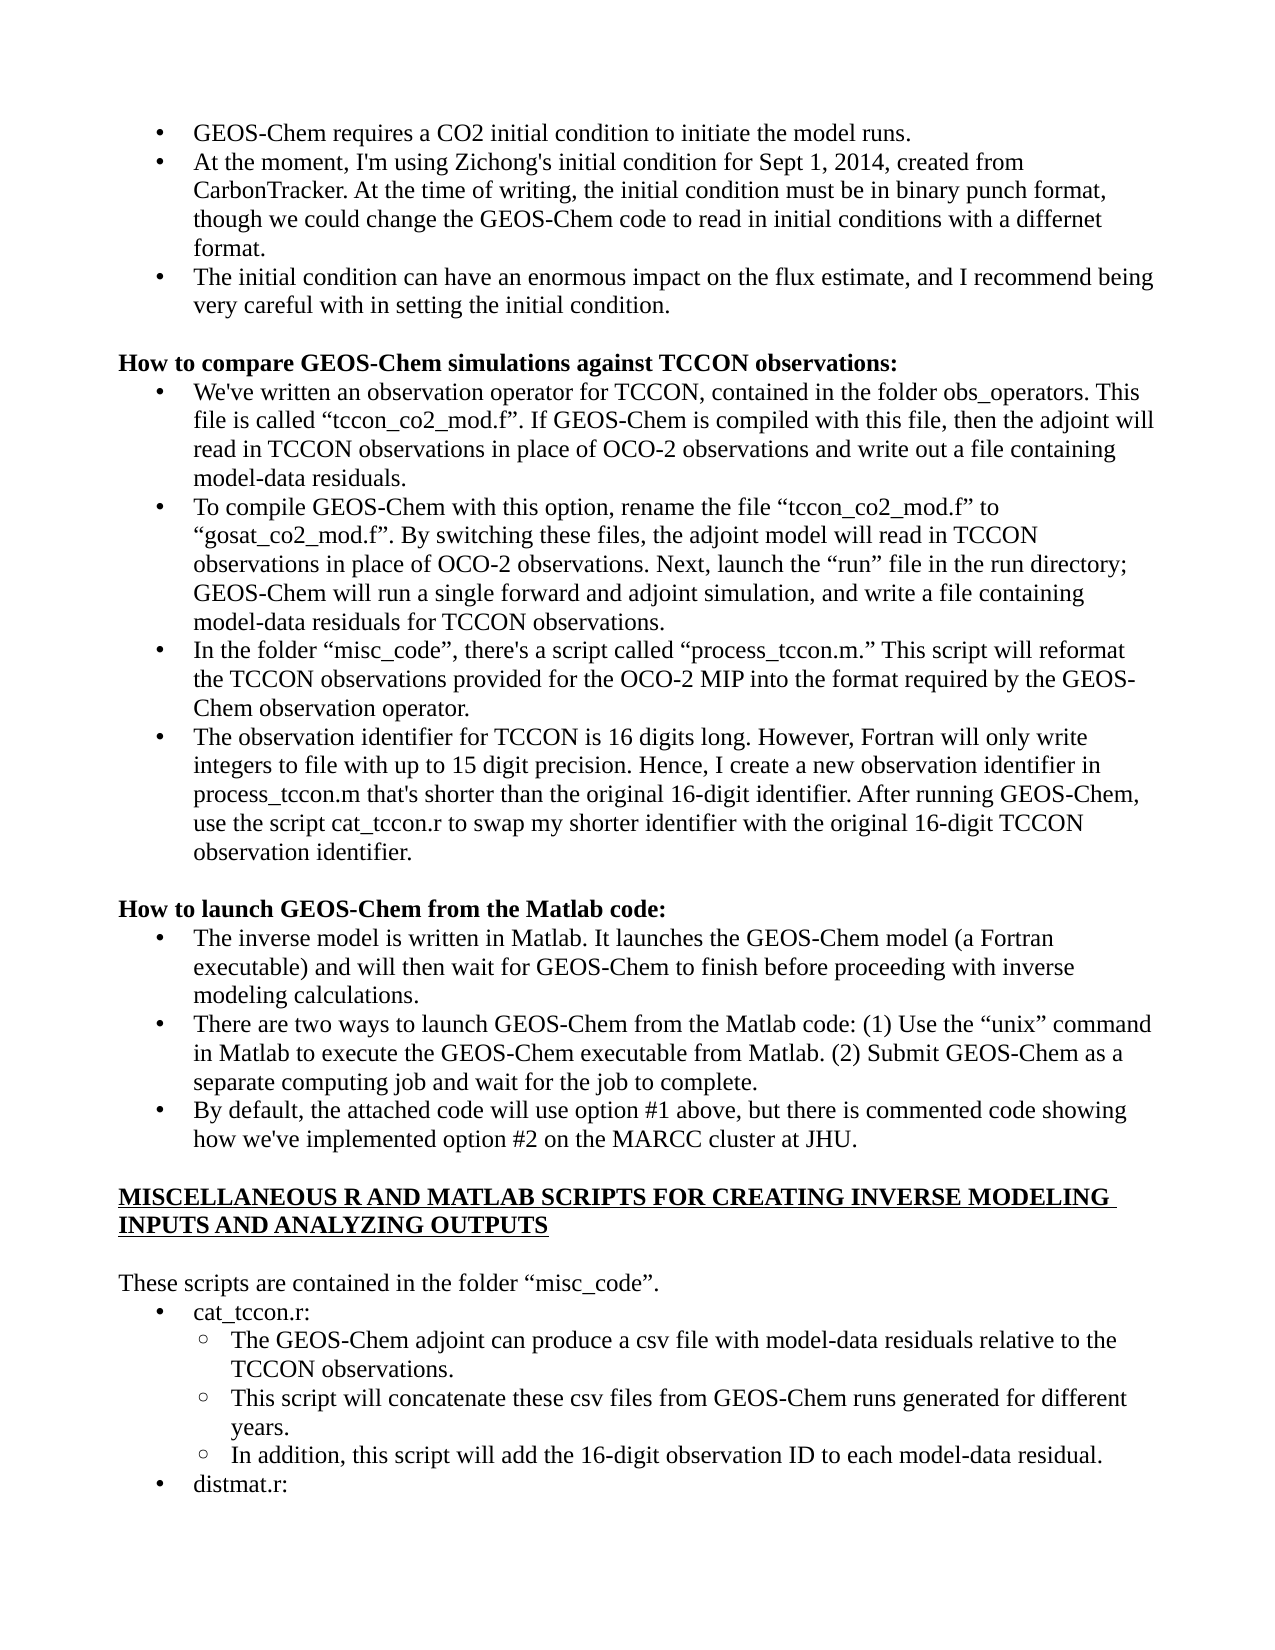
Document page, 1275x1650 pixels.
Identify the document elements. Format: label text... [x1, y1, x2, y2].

list cat_tccon.r: [156, 1297, 1157, 1326]
text How to launch GEOS-Chem from the Matlab code: [118, 894, 1157, 923]
list In the folder “misc_code”, there's a script called “process_tccon.m.” This script will reformat the TCCON observations provided for the OCO-2 MIP into the format required by the GEOS-Chem observation operator. [156, 636, 1157, 722]
text These scripts are contained in the folder “misc_code”. [118, 1268, 1157, 1297]
list To compile GEOS-Chem with this option, rename the file “tccon_co2_mod.f” to “gosat_co2_mod.f”. By switching these files, the adjoint model will read in TCCON observations in place of OCO-2 observations. Next, launch the “run” file in the run directory; GEOS-Chem will run a single forward and adjoint simulation, and write a file containing model-data residuals for TCCON observations. [156, 492, 1157, 636]
list The observation identifier for TCCON is 16 digits long. However, Fortran will only write integers to file with up to 15 digit precision. Hence, I create a new observation identifier in process_tccon.m that's shorter than the original 16-digit identifier. After running GEOS-Chem, use the script cat_tccon.r to swap my shorter identifier with the original 16-digit TCCON observation identifier. [156, 722, 1157, 866]
list By default, the attached code will use option #1 above, but there is commented code showing how we've implemented option #2 on the MARCC cluster at JHU. [156, 1096, 1157, 1153]
list At the moment, I'm using Zichong's initial condition for Sept 1, 2014, created from CarbonTracker. At the time of writing, the initial condition must be in binary punch format, though we could change the GEOS-Chem code to read in initial conditions with a differnet format. [156, 147, 1157, 262]
list This script will concatenate these csv files from GEOS-Chem runs generated for different years. [193, 1383, 1157, 1441]
list In addition, this script will add the 16-digit observation ID to each model-data residual. [193, 1441, 1157, 1469]
text MISCELLANEOUS R AND MATLAB SCRIPTS FOR CREATING INVERSE MODELING INPUTS AND ANALYZING OUTPUTS [118, 1182, 1157, 1239]
text How to compare GEOS-Chem simulations against TCCON observations: [118, 348, 1157, 377]
list The GEOS-Chem adjoint can produce a csv file with model-data residuals relative to the TCCON observations. [193, 1326, 1157, 1383]
list GEOS-Chem requires a CO2 initial condition to initiate the model runs. [156, 118, 1157, 147]
list distmat.r: [156, 1469, 1157, 1498]
list The inverse model is written in Matlab. It launches the GEOS-Chem model (a Fortran executable) and will then wait for GEOS-Chem to finish before proceeding with inverse modeling calculations. [156, 923, 1157, 1009]
list The initial condition can have an enormous impact on the flux estimate, and I recommend being very careful with in setting the initial condition. [156, 262, 1157, 319]
list There are two ways to launch GEOS-Chem from the Matlab code: (1) Use the “unix” command in Matlab to execute the GEOS-Chem executable from Matlab. (2) Submit GEOS-Chem as a separate computing job and wait for the job to complete. [156, 1009, 1157, 1096]
list We've written an observation operator for TCCON, contained in the folder obs_operators. This file is called “tccon_co2_mod.f”. If GEOS-Chem is compiled with this file, then the adjoint will read in TCCON observations in place of OCO-2 observations and write out a file containing model-data residuals. [156, 377, 1157, 492]
